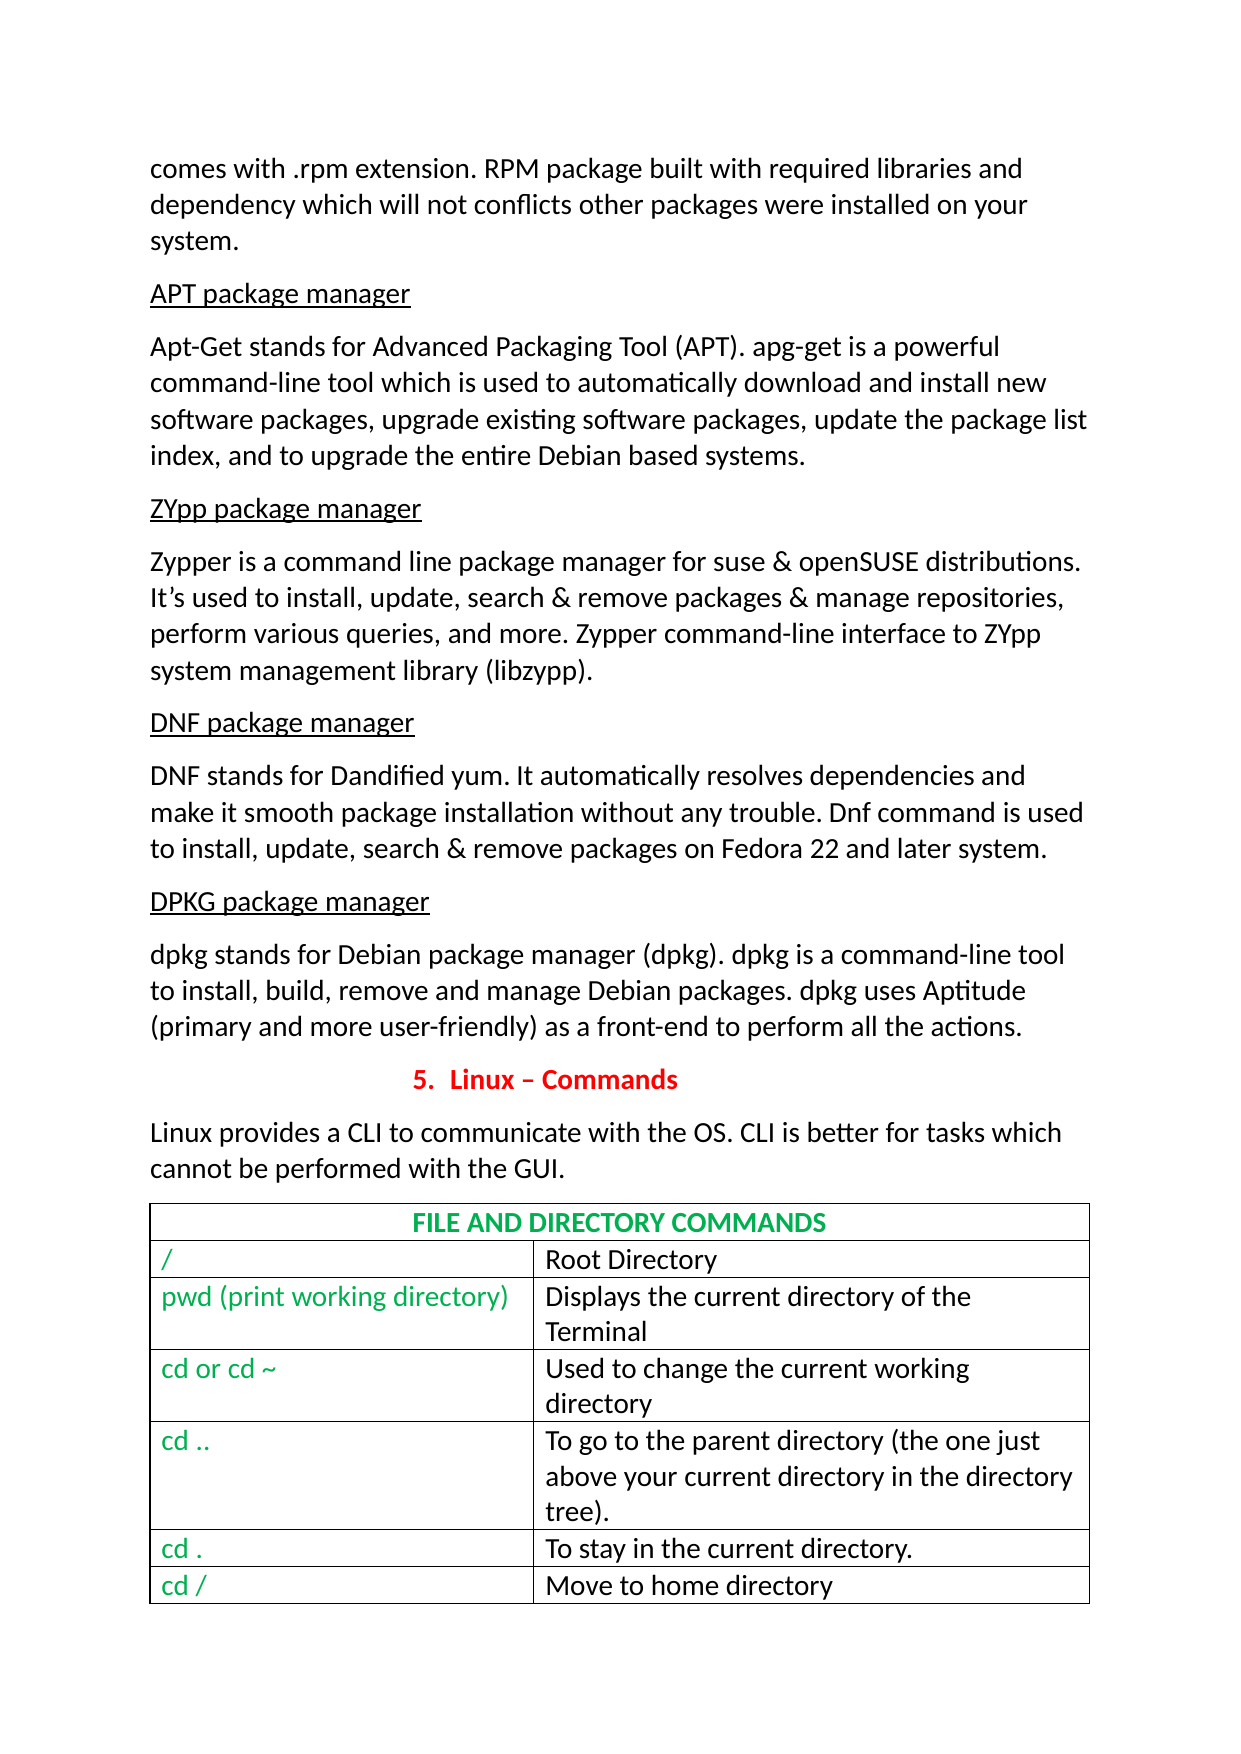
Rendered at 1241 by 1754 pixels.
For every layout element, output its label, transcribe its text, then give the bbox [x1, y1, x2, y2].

table_cell cd . [151, 1530, 533, 1566]
table_cell cd .. [151, 1422, 533, 1529]
table_cell cd / [151, 1567, 533, 1602]
text Apt-Get stands for Advanced Packaging Tool (APT). apg-get is a powerful command-line tool which is used to automatically download and install new software packages, upgrade existing software packages, update the package list index, and to upgrade the entire Debian based systems. [150, 328, 1090, 473]
table_cell Used to change the current working directory [534, 1350, 1089, 1421]
text Zypper is a command line package manager for suse & openSUSE distributions. It’s used to install, update, search & remove packages & manage repositories, perform various queries, and more. Zypper command-line interface to ZYpp system management library (libzypp). [150, 543, 1090, 687]
text dpkg stands for Debian package manager (dpkg). dpkg is a command-line tool to install, build, remove and manage Debian packages. dpkg uses Aptitude (primary and more user-friendly) as a front-end to perform all the actions. [150, 936, 1090, 1044]
text APT package manager [150, 275, 1090, 311]
text DNF stands for Dandified yum. It automatically resolves dependencies and make it smooth package installation without any trouble. Dnf command is used to install, update, search & remove packages on Fedora 22 and later system. [150, 757, 1090, 866]
text Linux provides a CLI to communicate with the OS. CLI is better for tasks which cannot be performed with the GUI. [150, 1114, 1090, 1186]
table_cell Displays the current directory of the Terminal [534, 1278, 1089, 1349]
text DPKG package manager [150, 883, 1090, 918]
table_cell To go to the parent directory (the one just above your current directory in the directory tree). [534, 1422, 1089, 1529]
table_cell pwd (print working directory) [151, 1278, 533, 1349]
list Linux – Commands [412, 1061, 1090, 1097]
text DNF package manager [150, 704, 1090, 740]
table_cell Move to home directory [534, 1567, 1089, 1602]
table_header FILE AND DIRECTORY COMMANDS [151, 1204, 1089, 1240]
text ZYpp package manager [150, 490, 1090, 526]
table_cell Root Directory [534, 1241, 1089, 1277]
table_cell / [151, 1241, 533, 1277]
table_cell cd or cd ~ [151, 1350, 533, 1421]
table_cell To stay in the current directory. [534, 1530, 1089, 1566]
text comes with .rpm extension. RPM package built with required libraries and dependency which will not conflicts other packages were installed on your system. [150, 150, 1090, 258]
